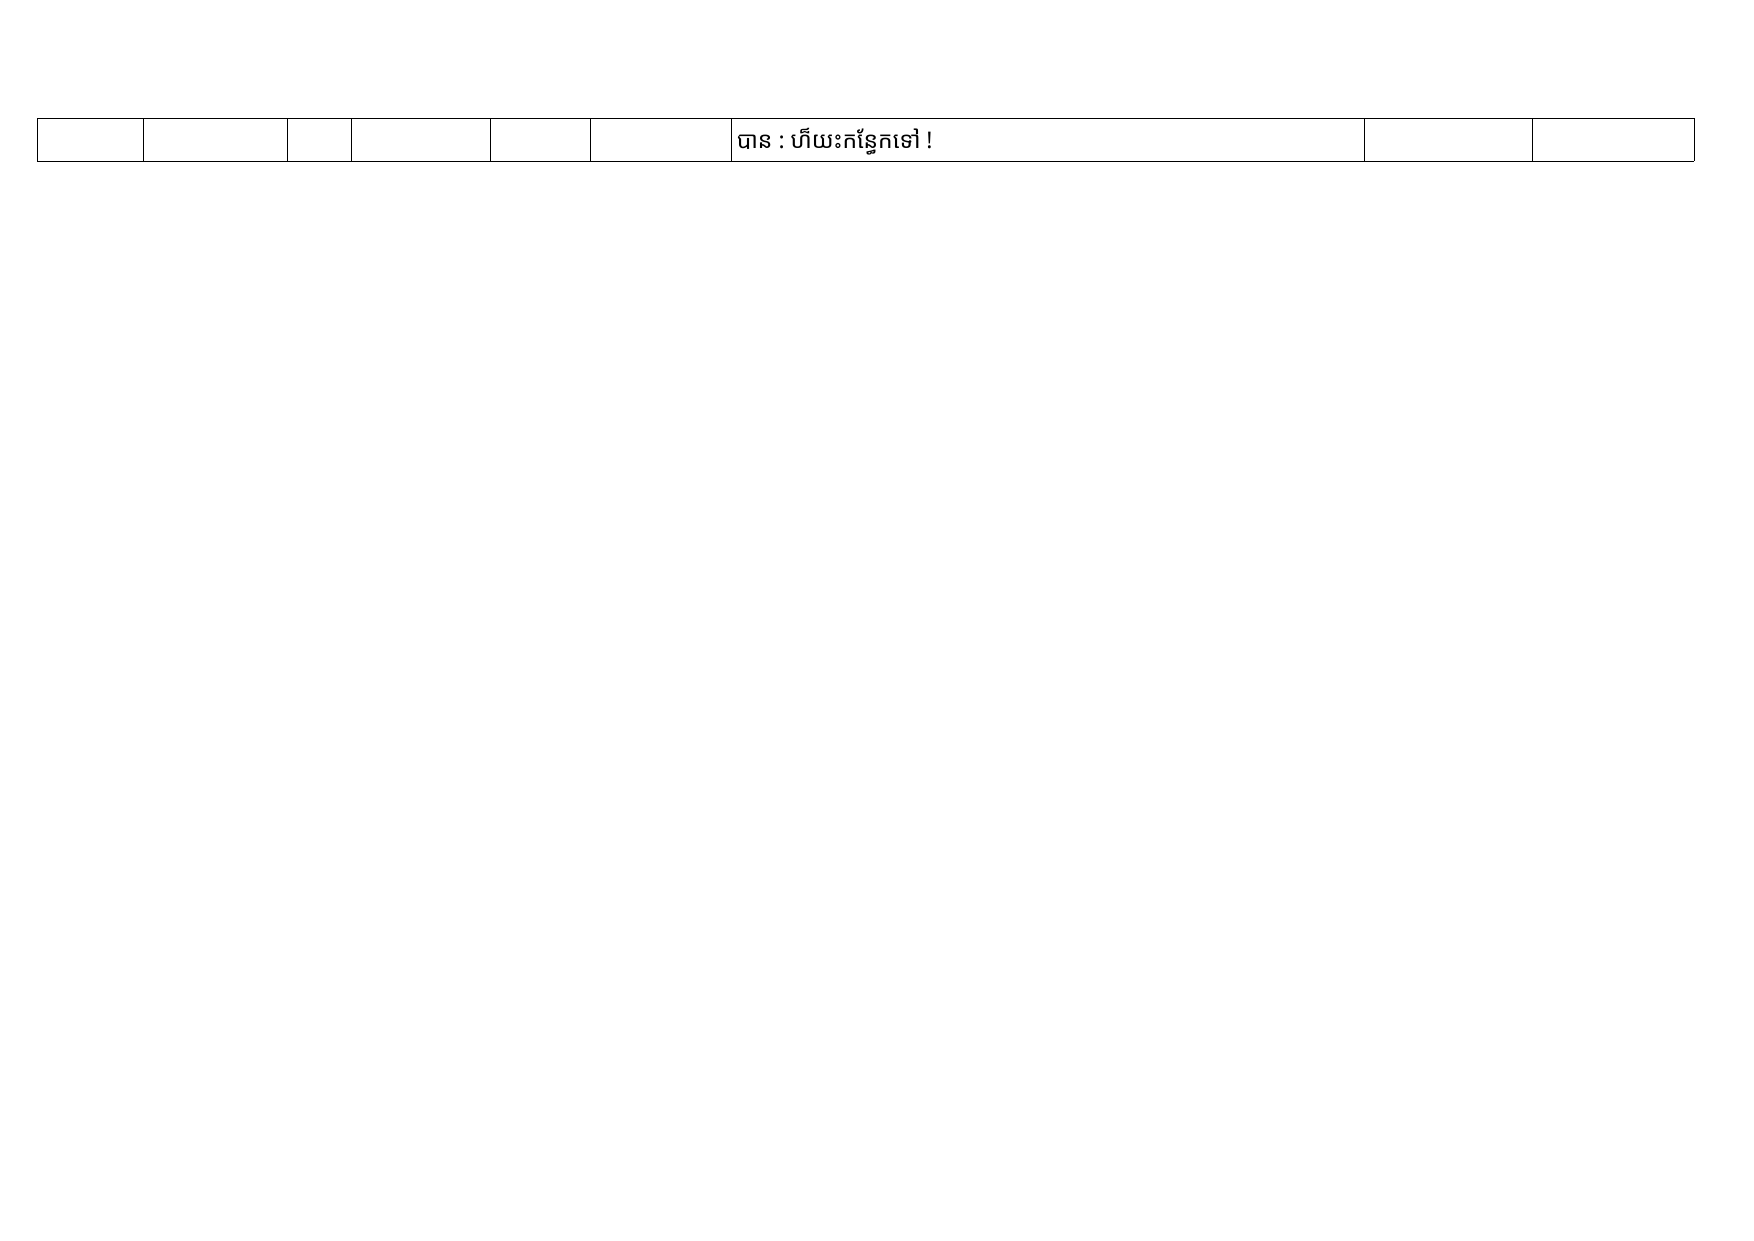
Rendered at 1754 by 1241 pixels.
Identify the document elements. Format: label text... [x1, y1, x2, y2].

table_cell [352, 119, 490, 161]
table_cell [591, 119, 731, 161]
table_cell [288, 119, 351, 161]
table_cell [1365, 119, 1532, 161]
table_cell [38, 119, 143, 161]
table_cell [1533, 119, 1694, 161]
table_cell [144, 119, 287, 161]
table_cell [491, 119, 590, 161]
table_cell ឈ្មោះ​ពិធី​ឬ​ថ្នាក់​លេង​អង្គញ់ ដែល​លេង​ដល់​ត្រង់​ថ្នាក់​ត្រូវ​ដាក់​កោយ​អង្គញ់​លើ​ខ្នង​ជើង​ឈាន​យះ​ស្ទុះ​តម្រង់​ទៅ​ដាក់​ផ្តួល​ដៀប​ដែល​ដាំ​ឲ្យ​រលំ ។ ប្រើ​ជា កិ. ក៏​បាន : ហ៏​យះ​កន្ធែក​ទៅ ! [732, 119, 1364, 161]
